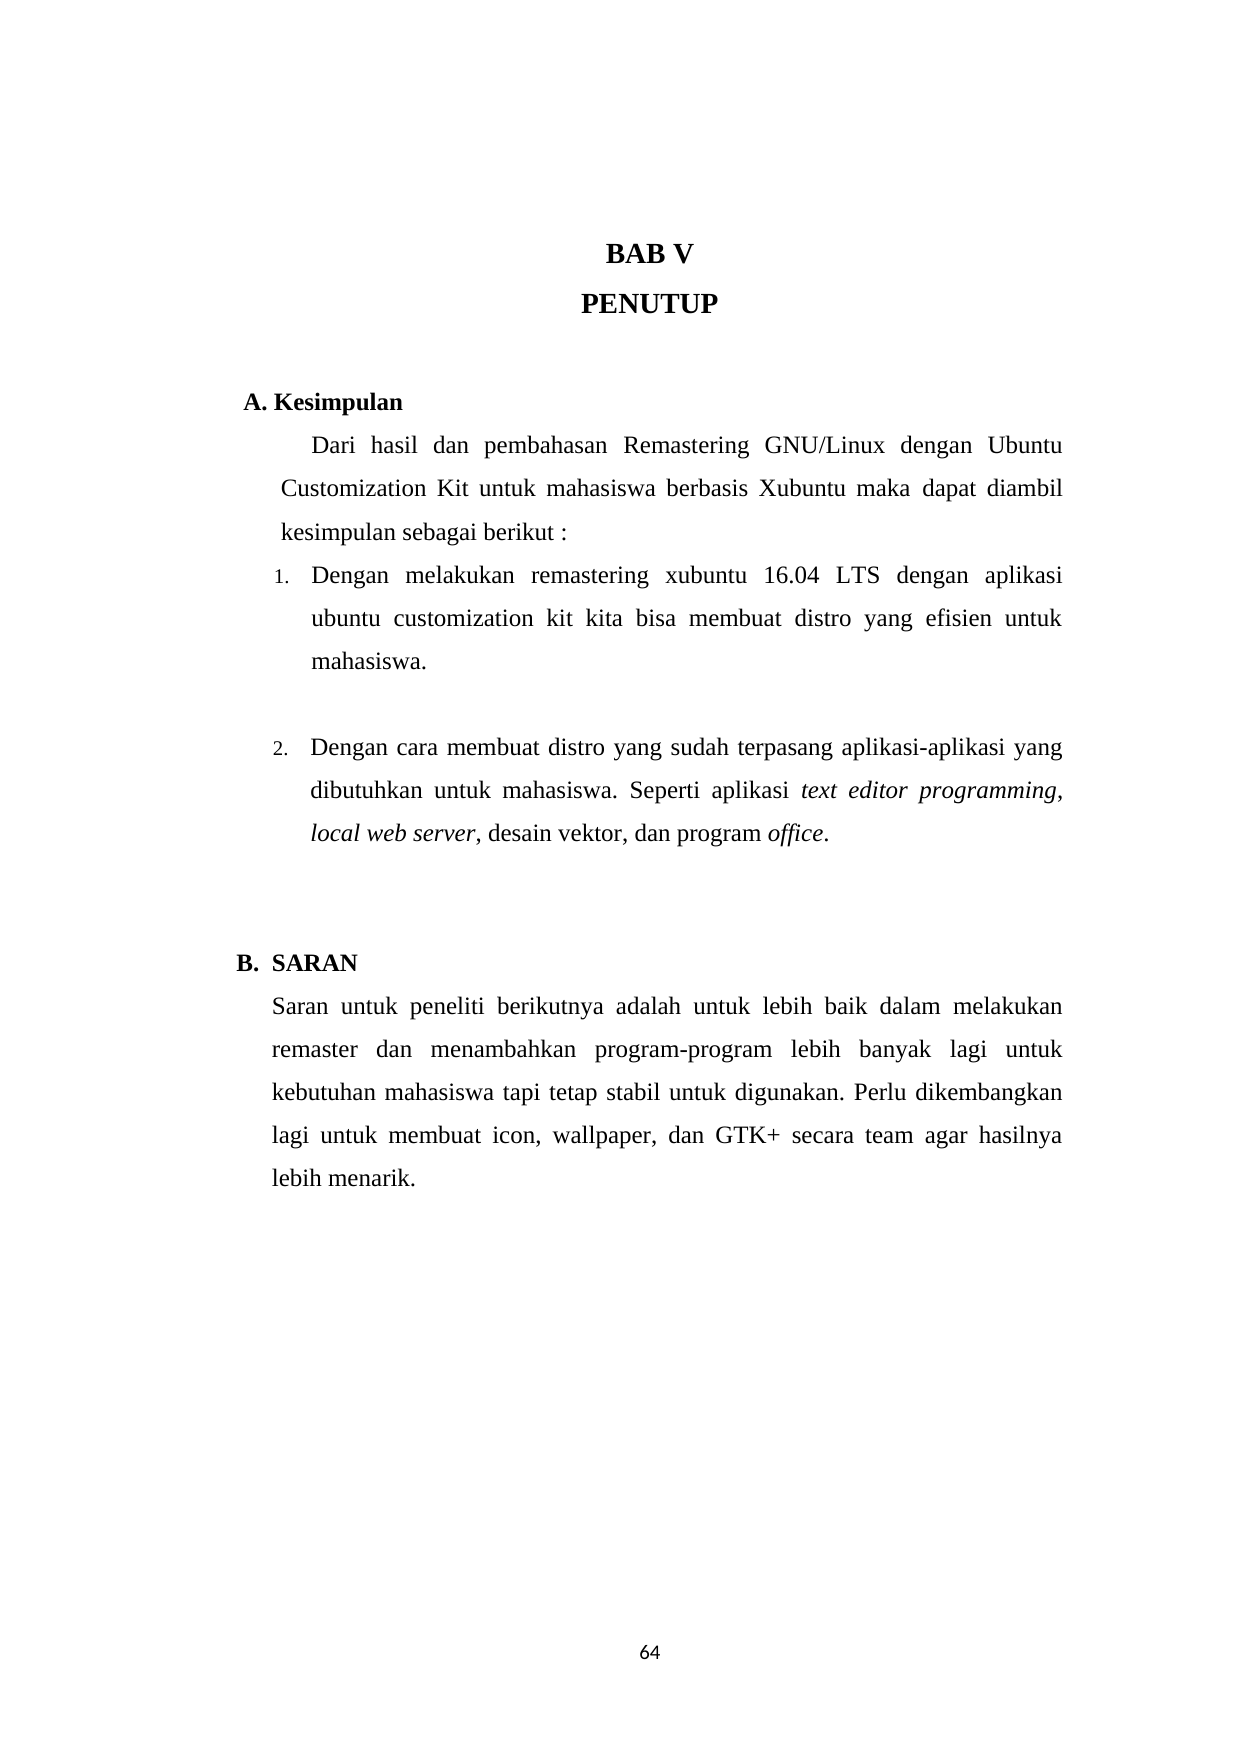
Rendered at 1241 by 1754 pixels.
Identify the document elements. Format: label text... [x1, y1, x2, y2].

list Dengan cara membuat distro yang sudah terpasang aplikasi-aplikasi yang dibutuhkan untuk mahasiswa. Seperti aplikasi text editor programming, local web server, desain vektor, dan program office. [273, 732, 1063, 847]
text Saran untuk peneliti berikutnya adalah untuk lebih baik dalam melakukan remaster dan menambahkan program-program lebih banyak lagi untuk kebutuhan mahasiswa tapi tetap stabil untuk digunakan. Perlu dikembangkan lagi untuk membuat icon, wallpaper, dan GTK+ secara team agar hasilnya lebih menarik. [272, 991, 1063, 1192]
list Kesimpulan [243, 387, 1063, 416]
list Dengan melakukan remastering xubuntu 16.04 LTS dengan aplikasi ubuntu customization kit kita bisa membuat distro yang efisien untuk mahasiswa. [274, 560, 1063, 675]
subtitle BAB V [236, 236, 1063, 270]
text Dari hasil dan pembahasan Remastering GNU/Linux dengan Ubuntu Customization Kit untuk mahasiswa berbasis Xubuntu maka dapat diambil kesimpulan sebagai berikut : [281, 430, 1063, 545]
subtitle PENUTUP [236, 287, 1063, 320]
text B. SARAN [236, 948, 1063, 977]
